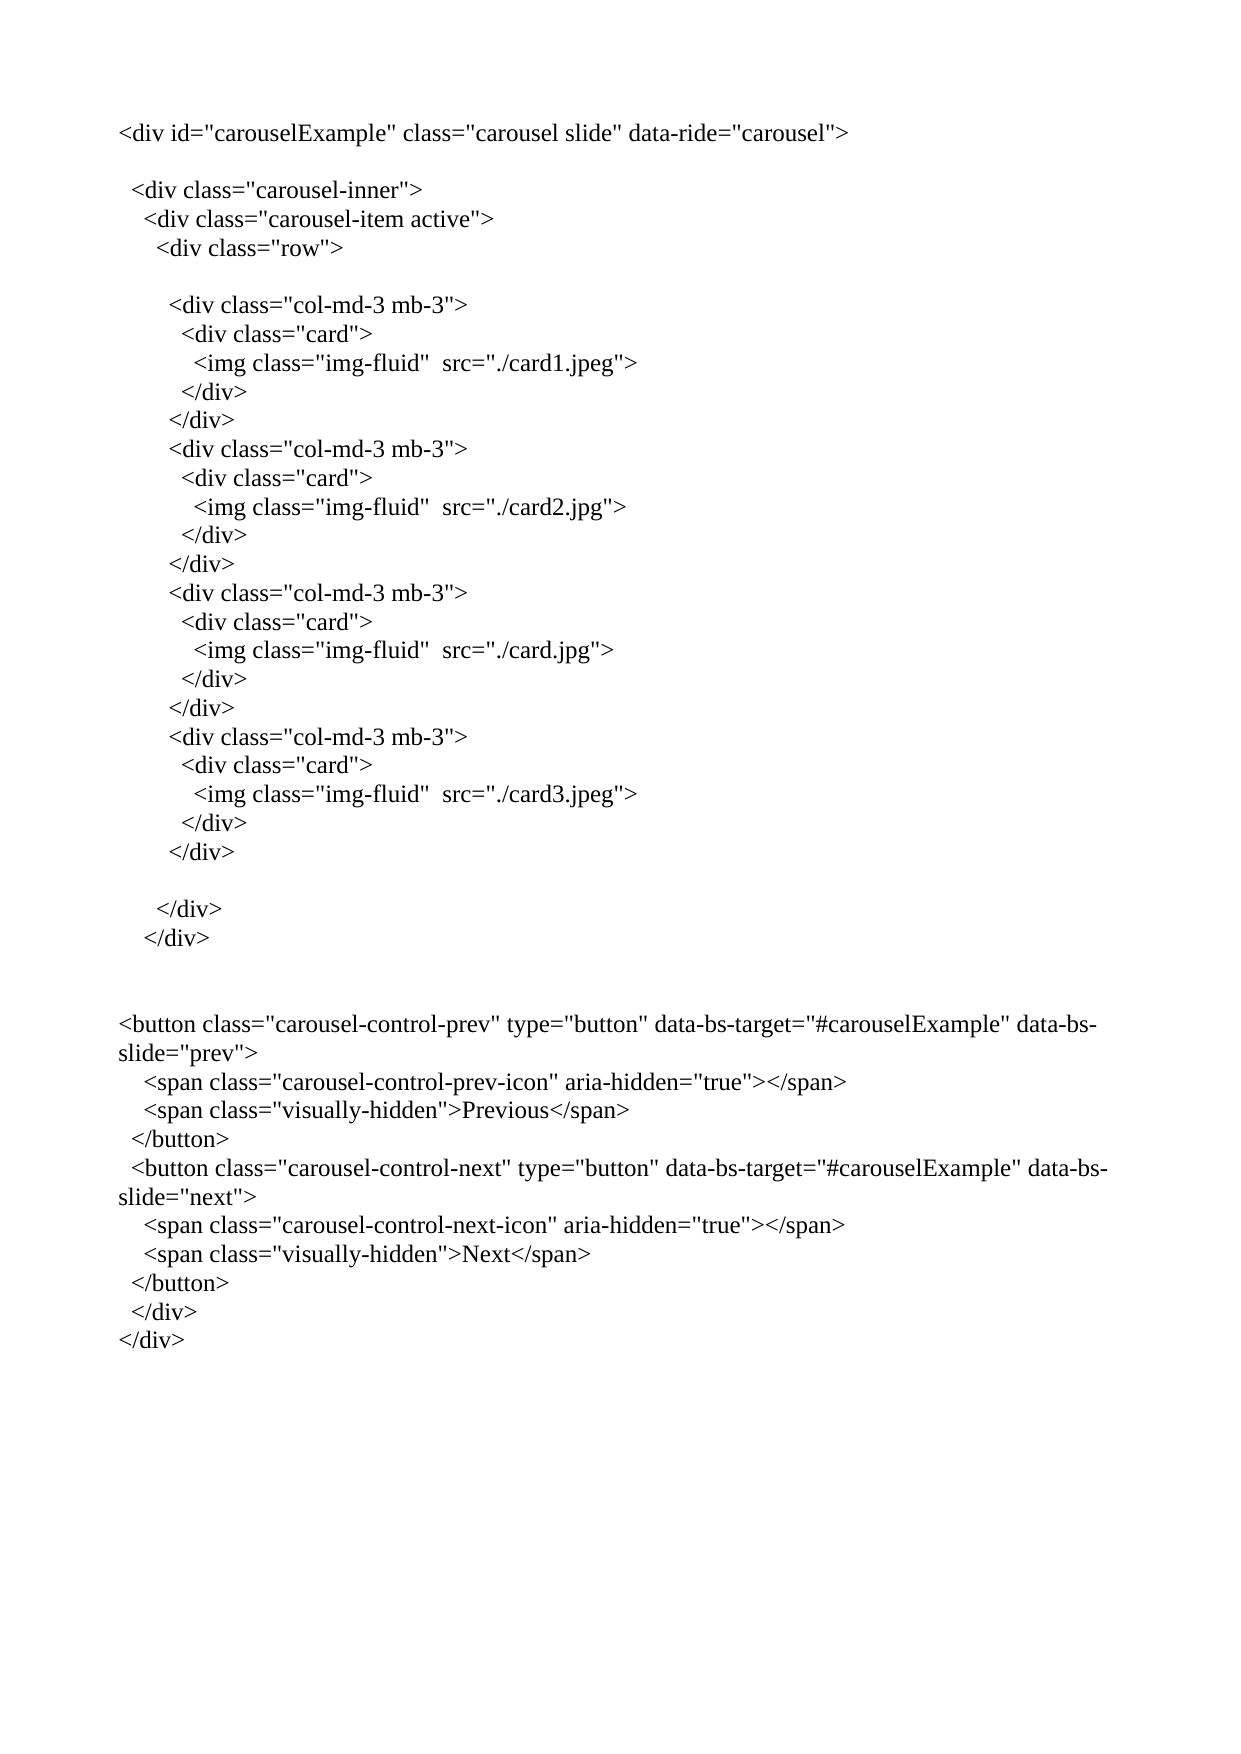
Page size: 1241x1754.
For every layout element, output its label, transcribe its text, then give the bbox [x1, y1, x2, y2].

text <div class="card"> [118, 463, 1122, 492]
text <div class="col-md-3 mb-3"> [118, 434, 1122, 463]
text <img class="img-fluid" src="./card.jpg"> [118, 636, 1122, 664]
text </div> [118, 837, 1122, 866]
text <span class="carousel-control-prev-icon" aria-hidden="true"></span> [118, 1067, 1122, 1096]
text <div class="card"> [118, 607, 1122, 636]
text </div> [118, 664, 1122, 693]
text </div> [118, 549, 1122, 578]
text <div class="col-md-3 mb-3"> [118, 722, 1122, 751]
text <div class="row"> [118, 233, 1122, 262]
text </div> [118, 377, 1122, 406]
text <div id="carouselExample" class="carousel slide" data-ride="carousel"> [118, 118, 1122, 147]
text <div class="col-md-3 mb-3"> [118, 578, 1122, 607]
text </div> [118, 894, 1122, 923]
text <div class="col-md-3 mb-3"> [118, 291, 1122, 319]
text </div> [118, 923, 1122, 952]
text <button class="carousel-control-next" type="button" data-bs-target="#carouselExample" data-bs-slide="next"> [118, 1153, 1122, 1211]
text </div> [118, 808, 1122, 837]
text </div> [118, 1297, 1122, 1326]
text </div> [118, 1326, 1122, 1354]
text <img class="img-fluid" src="./card2.jpg"> [118, 492, 1122, 521]
text <div class="carousel-item active"> [118, 204, 1122, 233]
text </button> [118, 1268, 1122, 1297]
text <div class="card"> [118, 751, 1122, 779]
text <span class="visually-hidden">Next</span> [118, 1239, 1122, 1268]
text <span class="carousel-control-next-icon" aria-hidden="true"></span> [118, 1211, 1122, 1239]
text </button> [118, 1124, 1122, 1153]
text <img class="img-fluid" src="./card1.jpeg"> [118, 348, 1122, 377]
text <button class="carousel-control-prev" type="button" data-bs-target="#carouselExample" data-bs-slide="prev"> [118, 1009, 1122, 1067]
text <div class="card"> [118, 319, 1122, 348]
text </div> [118, 693, 1122, 722]
text <div class="carousel-inner"> [118, 176, 1122, 204]
text </div> [118, 406, 1122, 434]
text <img class="img-fluid" src="./card3.jpeg"> [118, 779, 1122, 808]
text <span class="visually-hidden">Previous</span> [118, 1096, 1122, 1124]
text </div> [118, 521, 1122, 549]
